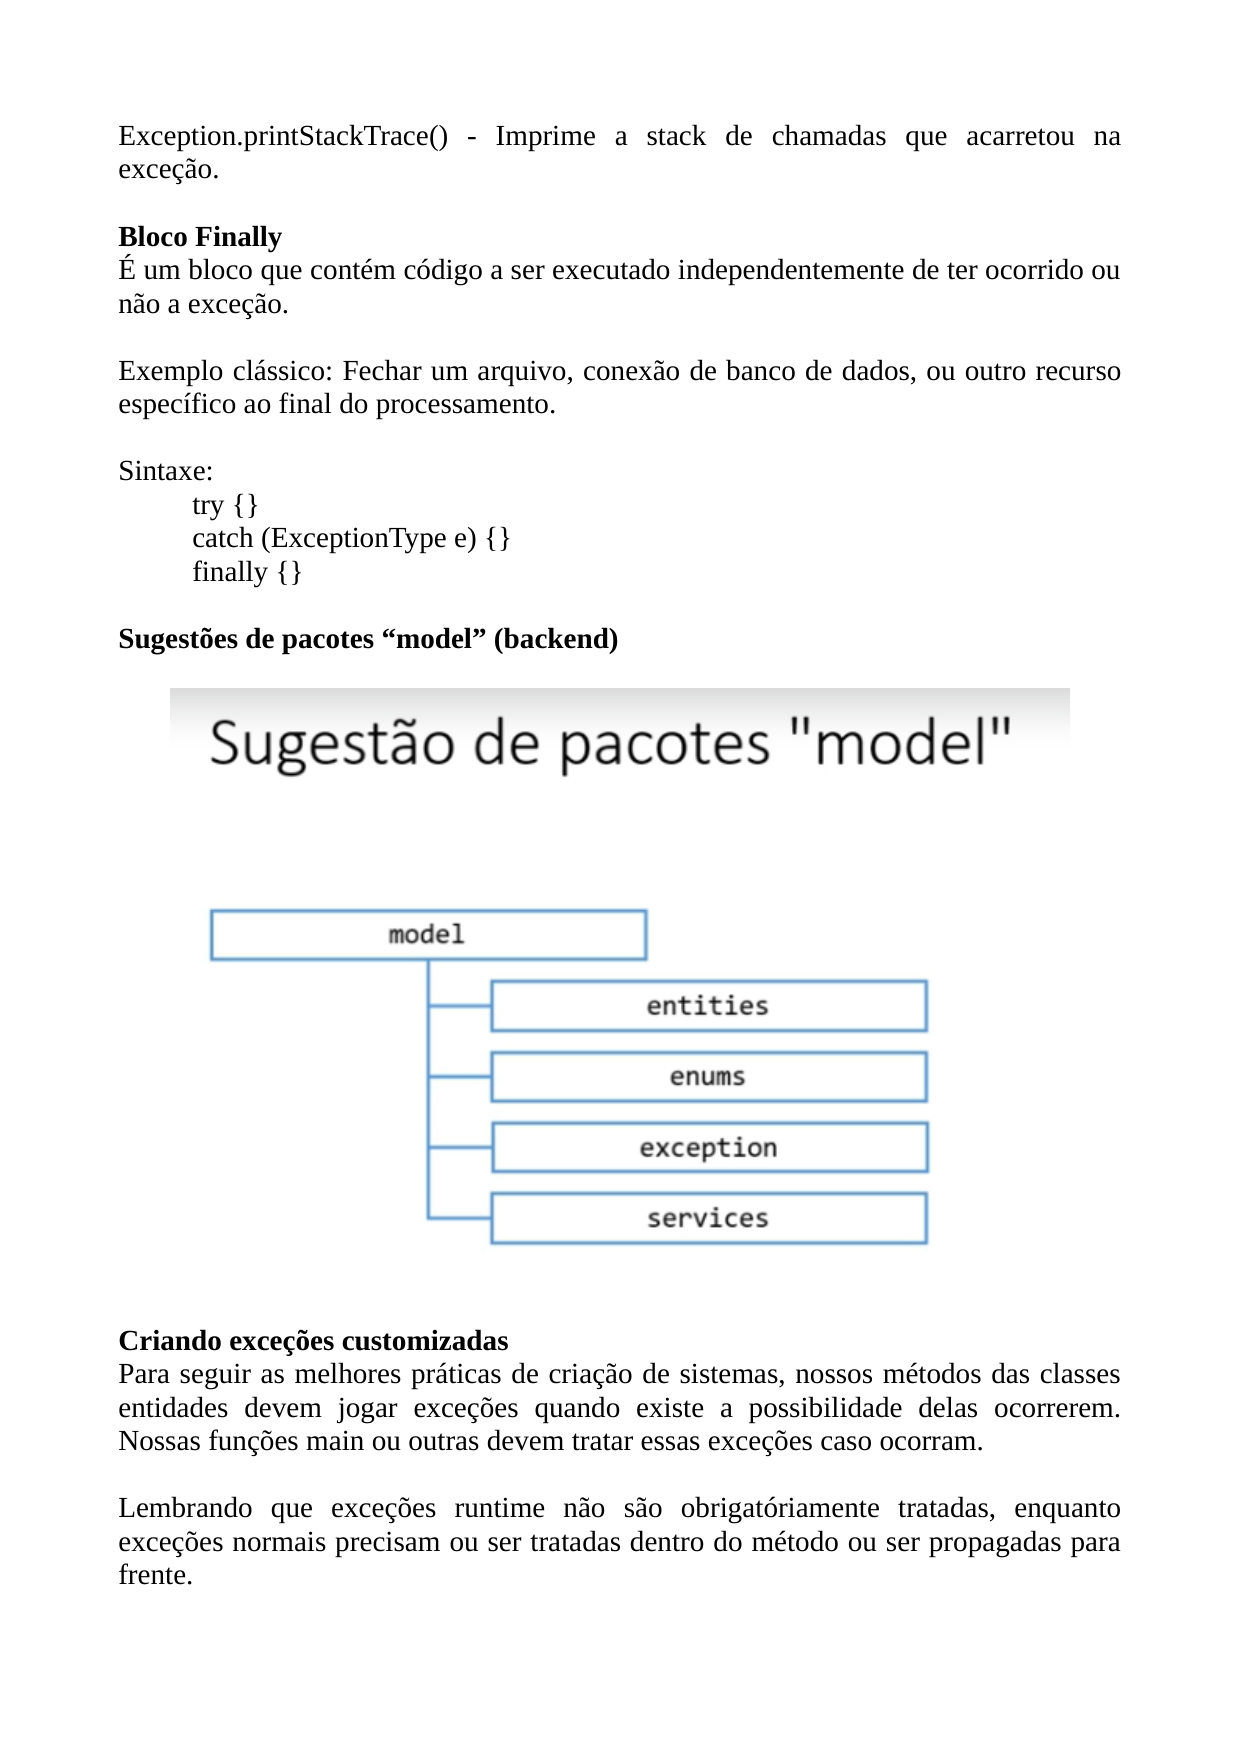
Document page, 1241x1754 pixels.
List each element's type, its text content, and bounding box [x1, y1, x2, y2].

text É um bloco que contém código a ser executado independentemente de ter ocorrido ou não a exceção. [118, 252, 1122, 319]
text Criando exceções customizadas [118, 688, 1122, 1356]
text Para seguir as melhores práticas de criação de sistemas, nossos métodos das classes entidades devem jogar exceções quando existe a possibilidade delas ocorrerem. Nossas funções main ou outras devem tratar essas exceções caso ocorram. [118, 1356, 1122, 1457]
text try {} [118, 487, 1122, 521]
text Exception.printStackTrace() - Imprime a stack de chamadas que acarretou na exceção. [118, 118, 1122, 185]
text Sugestões de pacotes “model” (backend) [118, 621, 1122, 655]
text Exemplo clássico: Fechar um arquivo, conexão de banco de dados, ou outro recurso específico ao final do processamento. [118, 353, 1122, 420]
text Bloco Finally [118, 219, 1122, 252]
text Sintaxe: [118, 453, 1122, 487]
text catch (ExceptionType e) {} [118, 521, 1122, 554]
text finally {} [118, 554, 1122, 588]
text Lembrando que exceções runtime não são obrigatóriamente tratadas, enquanto exceções normais precisam ou ser tratadas dentro do método ou ser propagadas para frente. [118, 1490, 1122, 1591]
picture [170, 688, 1071, 1323]
